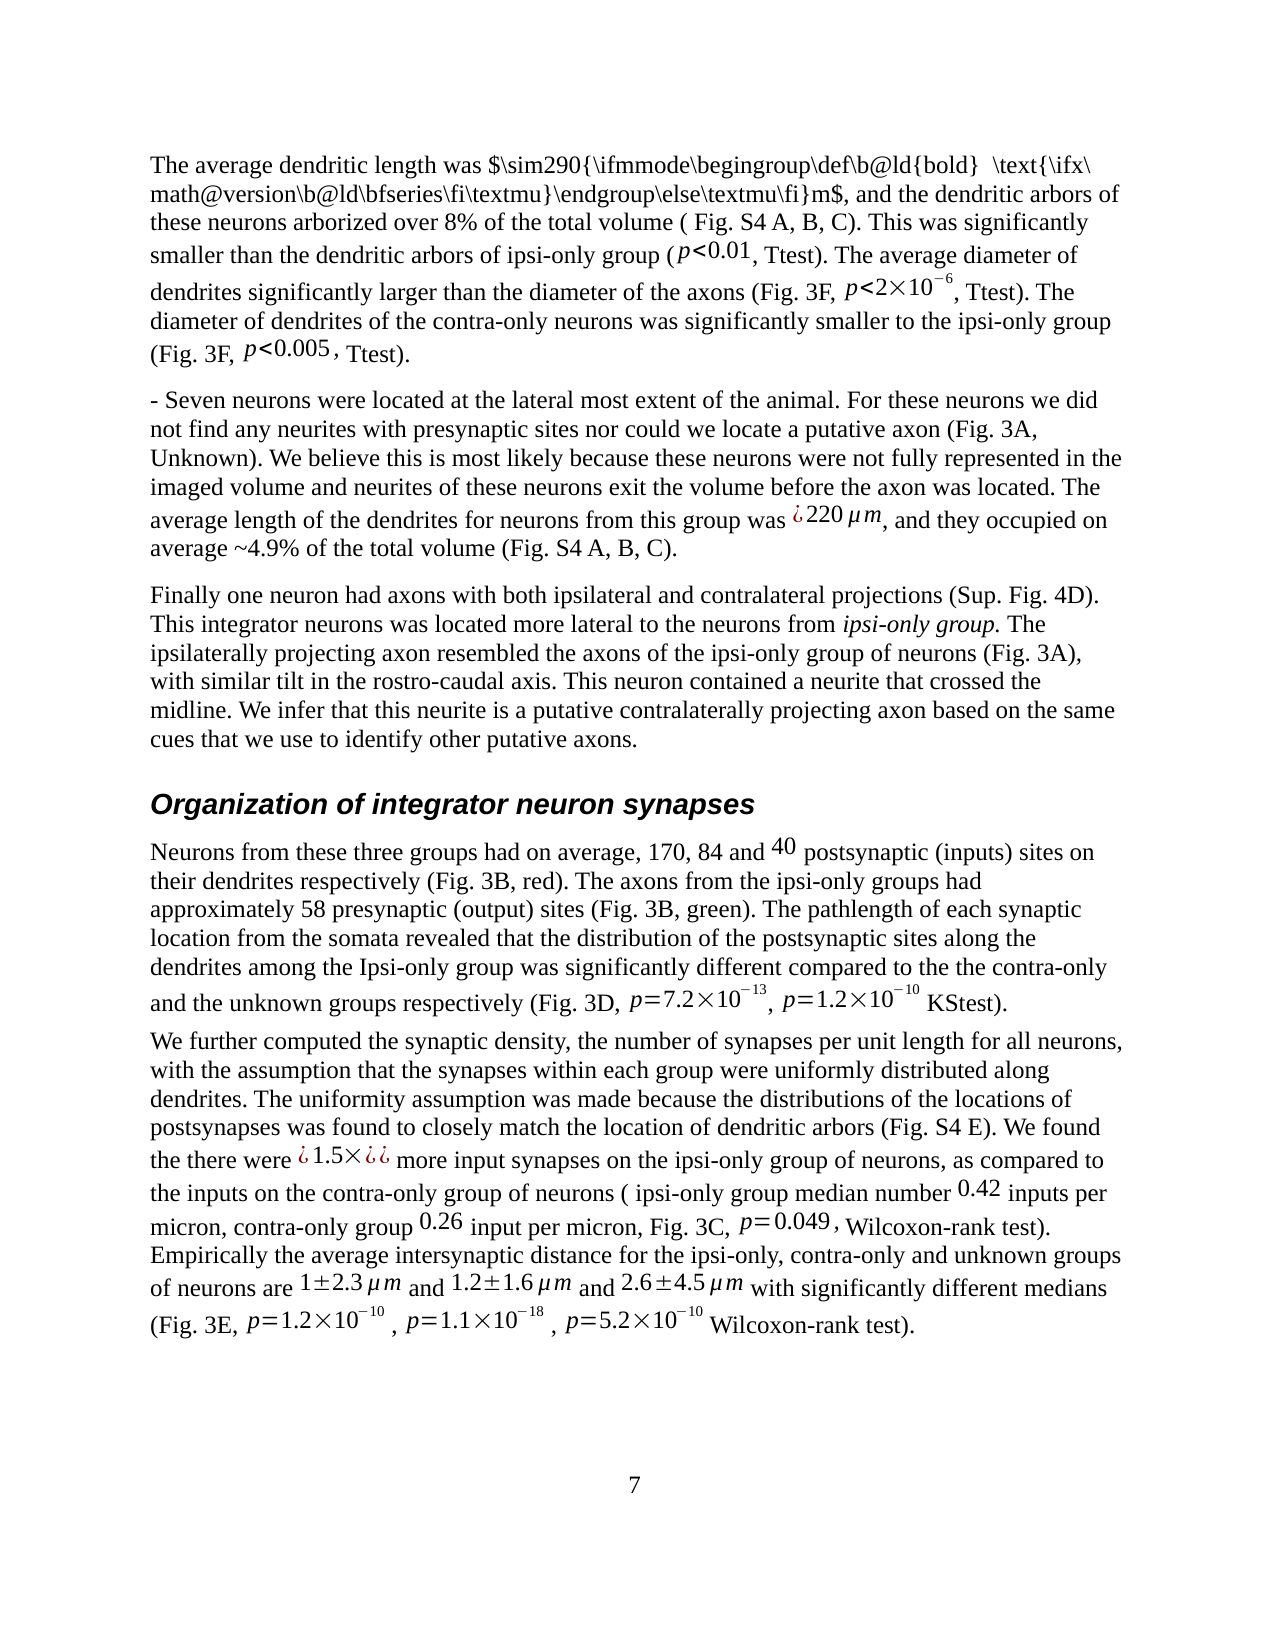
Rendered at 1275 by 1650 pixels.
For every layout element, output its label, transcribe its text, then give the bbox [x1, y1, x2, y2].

text The average dendritic length was $\sim290{\ifmmode\begingroup\def\b@ld{bold} \text{\ifx\math@version\b@ld\bfseries\fi\textmu}\endgroup\else\textmu\fi}m$, and the dendritic arbors of these neurons arborized over 8% of the total volume ( Fig. S4 A, B, C). This was significantly smaller than the dendritic arbors of ipsi-only group (, Ttest). The average diameter of dendrites significantly larger than the diameter of the axons (Fig. 3F, , Ttest). The diameter of dendrites of the contra-only neurons was significantly smaller to the ipsi-only group (Fig. 3F, Ttest). [150, 150, 1125, 368]
text Neurons from these three groups had on average, 170, 84 and postsynaptic (inputs) sites on their dendrites respectively (Fig. 3B, red). The axons from the ipsi-only groups had approximately 58 presynaptic (output) sites (Fig. 3B, green). The pathlength of each synaptic location from the somata revealed that the distribution of the postsynaptic sites along the dendrites among the Ipsi-only group was significantly different compared to the the contra-only and the unknown groups respectively (Fig. 3D, , KStest). [150, 833, 1125, 1017]
text - Seven neurons were located at the lateral most extent of the animal. For these neurons we did not find any neurites with presynaptic sites nor could we locate a putative axon (Fig. 3A, Unknown). We believe this is most likely because these neurons were not fully represented in the imaged volume and neurites of these neurons exit the volume before the axon was located. The average length of the dendrites for neurons from this group was , and they occupied on average ~4.9% of the total volume (Fig. S4 A, B, C). [150, 386, 1125, 562]
subtitle Organization of integrator neuron synapses [150, 787, 1125, 820]
text We further computed the synaptic density, the number of synapses per unit length for all neurons, with the assumption that the synapses within each group were uniformly distributed along dendrites. The uniformity assumption was made because the distributions of the locations of postsynapses was found to closely match the location of dendritic arbors (Fig. S4 E). We found the there were more input synapses on the ipsi-only group of neurons, as compared to the inputs on the contra-only group of neurons ( ipsi-only group median number inputs per micron, contra-only group input per micron, Fig. 3C, Wilcoxon-rank test). Empirically the average intersynaptic distance for the ipsi-only, contra-only and unknown groups of neurons are and and with significantly different medians (Fig. 3E, , , Wilcoxon-rank test). [150, 1026, 1125, 1339]
text Finally one neuron had axons with both ipsilateral and contralateral projections (Sup. Fig. 4D). This integrator neurons was located more lateral to the neurons from ipsi-only group. The ipsilaterally projecting axon resembled the axons of the ipsi-only group of neurons (Fig. 3A), with similar tilt in the rostro-caudal axis. This neuron contained a neurite that crossed the midline. We infer that this neurite is a putative contralaterally projecting axon based on the same cues that we use to identify other putative axons. [150, 580, 1125, 753]
